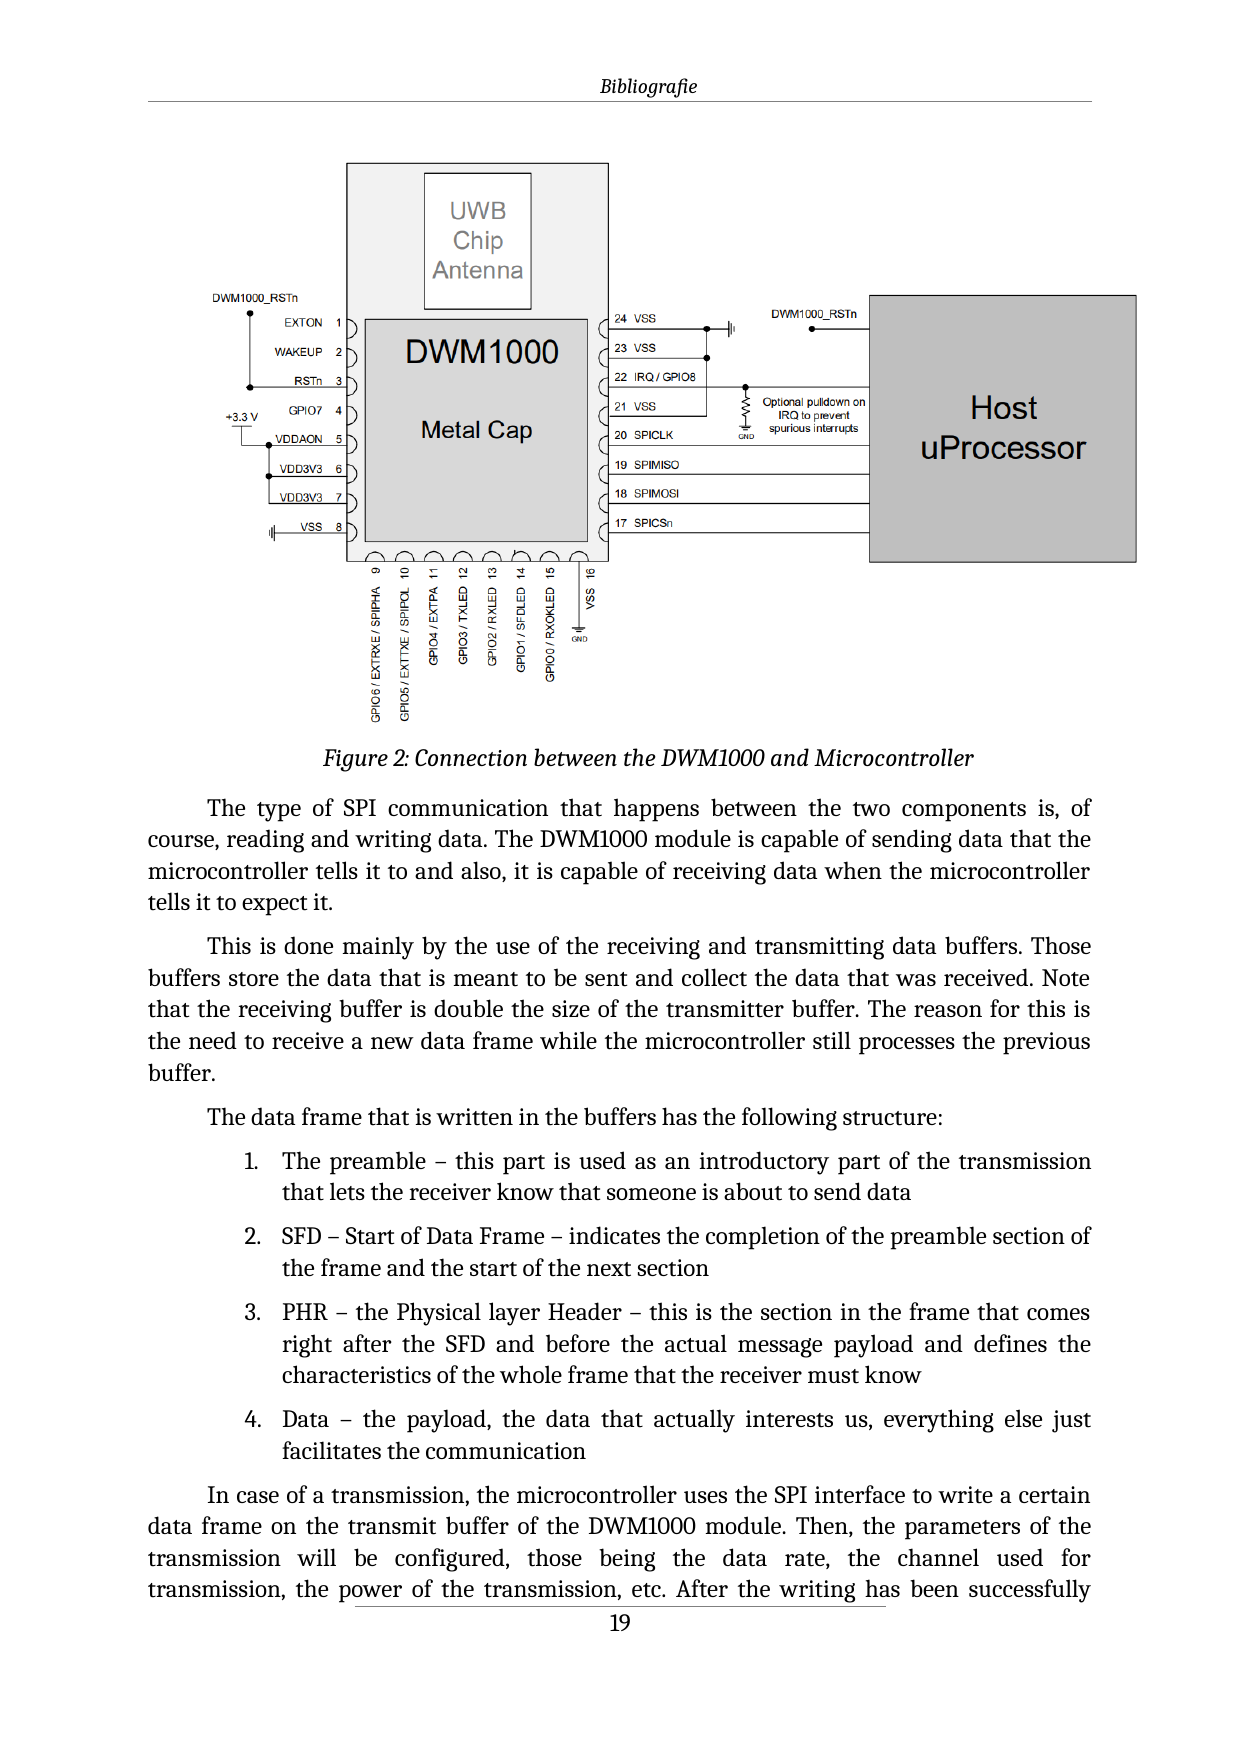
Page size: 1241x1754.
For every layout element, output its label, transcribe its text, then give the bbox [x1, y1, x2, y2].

text The type of SPI communication that happens between the two components is, of course, reading and writing data. The DWM1000 module is capable of sending data that the microcontroller tells it to and also, it is capable of receiving data when the microcontroller tells it to expect it. [148, 793, 1092, 917]
list Data – the payload, the data that actually interests us, everything else just facilitates the communication [244, 1405, 1092, 1465]
text In case of a transmission, the microcontroller uses the SPI interface to write a certain data frame on the transmit buffer of the DWM1000 module. Then, the parameters of the transmission will be configured, those being the data rate, the channel used for transmission, the power of the transmission, etc. After the writing has been successfully [148, 1481, 1092, 1604]
list The preamble – this part is used as an introductory part of the transmission that lets the receiver know that someone is about to send data [244, 1147, 1092, 1207]
list SFD – Start of Data Frame – indicates the completion of the preamble section of the frame and the start of the next section [244, 1222, 1092, 1283]
text Figure 2: Connection between the DWM1000 and Microcontroller [148, 744, 1092, 773]
text This is done mainly by the use of the receiving and transmitting data buffers. Those buffers store the data that is meant to be sent and collect the data that was received. Note that the receiving buffer is double the size of the transmitter buffer. The reason for this is the need to receive a new data frame while the microcontroller still processes the previous buffer. [148, 932, 1092, 1087]
text The data frame that is written in the buffers has the following structure: [148, 1103, 1092, 1131]
list PHR – the Physical layer Header – this is the section in the frame that comes right after the SFD and before the actual message payload and defines the characteristics of the whole frame that the receiver must know [244, 1298, 1092, 1390]
